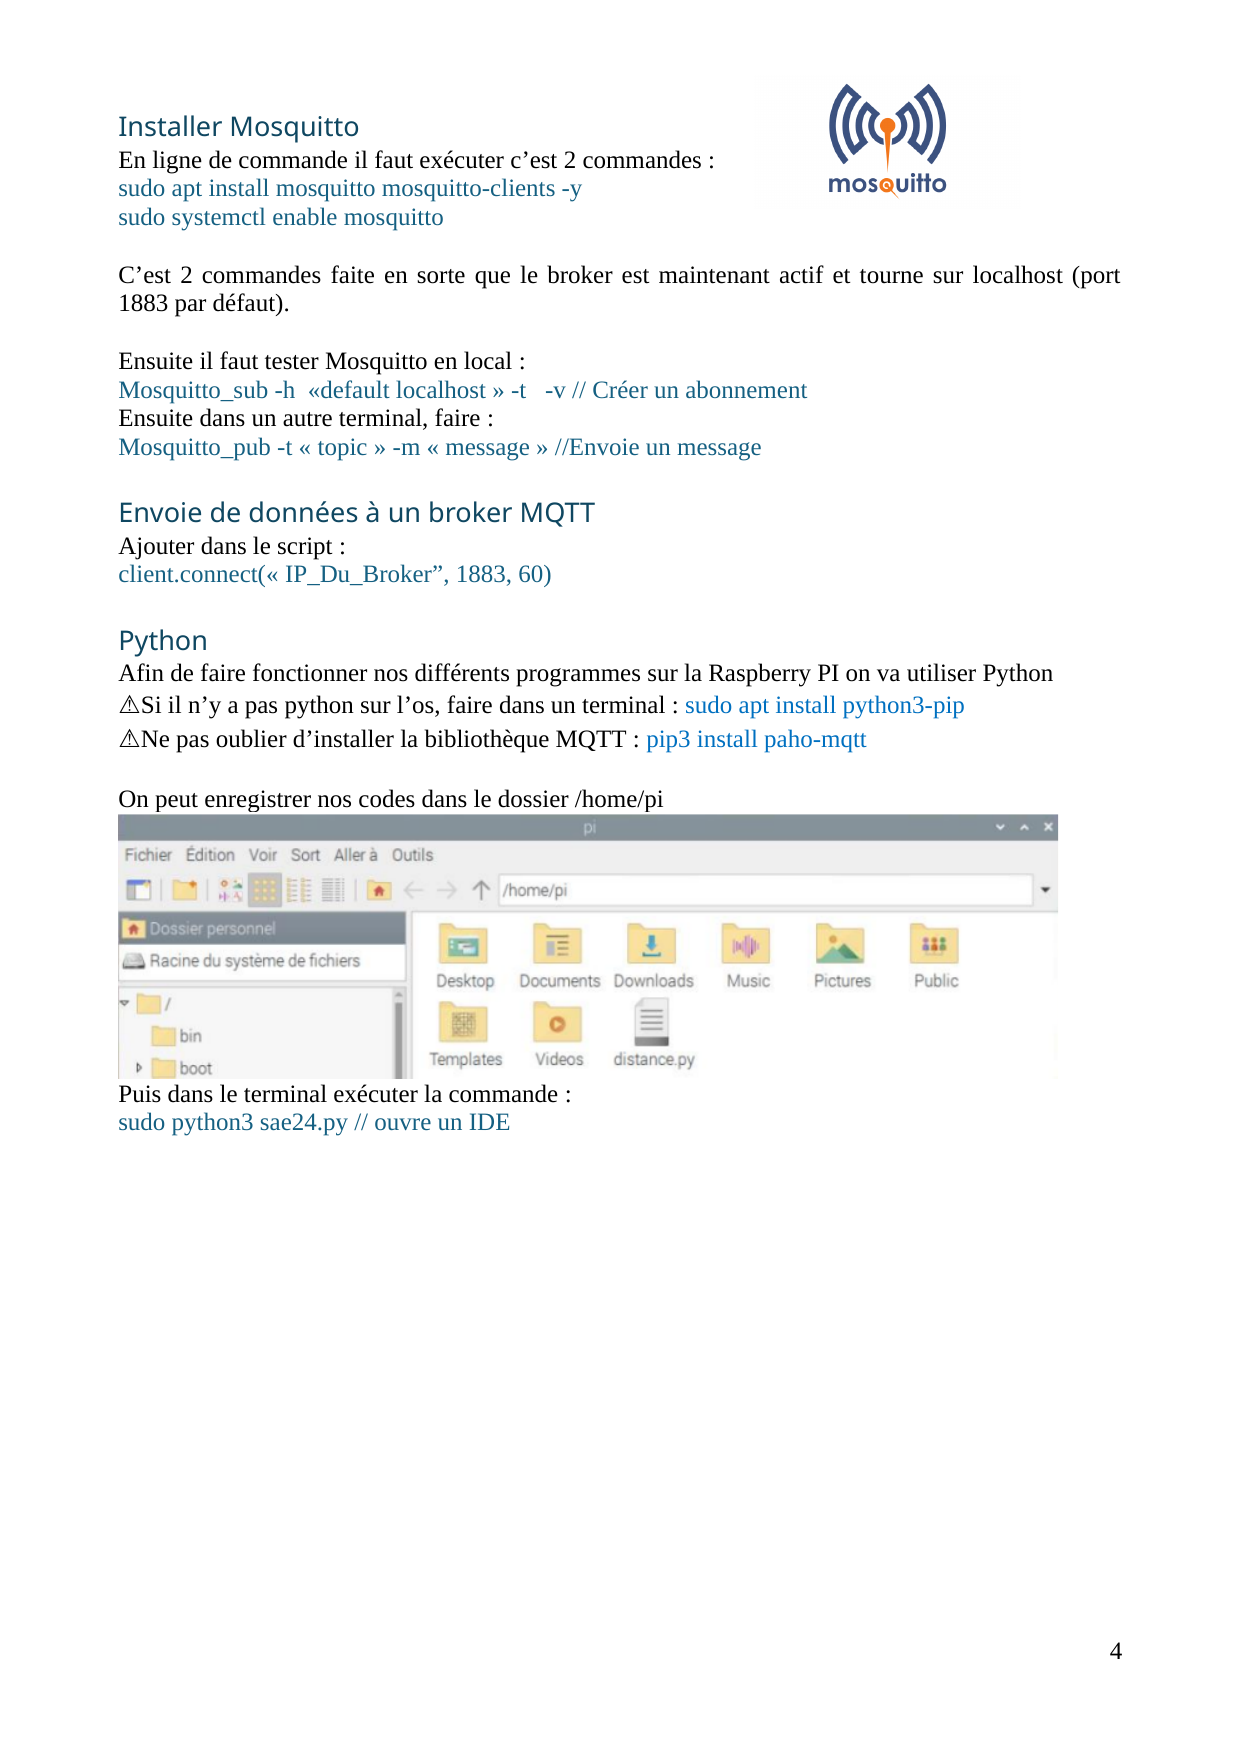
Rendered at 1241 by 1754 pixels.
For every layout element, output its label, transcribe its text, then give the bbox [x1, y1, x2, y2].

text sudo apt install mosquitto mosquitto-clients -y [118, 173, 753, 202]
text Mosquitto_sub -h «default localhost » -t -v // Créer un abonnement [118, 375, 1122, 403]
text [1022, 145, 1122, 173]
text [1022, 173, 1122, 202]
text ⚠️Ne pas oublier d’installer la bibliothèque MQTT : pip3 install paho-mqtt [118, 721, 1122, 755]
text Afin de faire fonctionner nos différents programmes sur la Raspberry PI on va utiliser Python [118, 658, 1122, 687]
text client.connect(« IP_Du_Broker”, 1883, 60) [118, 559, 1122, 588]
text Puis dans le terminal exécuter la commande : [118, 1079, 1122, 1107]
text Mosquitto_pub -t « topic » -m « message » //Envoie un message [118, 432, 1122, 461]
subtitle [1022, 108, 1122, 145]
text Ensuite dans un autre terminal, faire : [118, 403, 1122, 432]
text On peut enregistrer nos codes dans le dossier /home/pi [118, 784, 1122, 812]
text sudo systemctl enable mosquitto [118, 202, 1122, 231]
text ⚠️Si il n’y a pas python sur l’os, faire dans un terminal : sudo apt install python3-pip [118, 687, 1122, 721]
text sudo python3 sae24.py // ouvre un IDE [118, 1107, 1122, 1136]
subtitle Installer Mosquitto [118, 108, 753, 145]
text C’est 2 commandes faite en sorte que le broker est maintenant actif et tourne sur localhost (port 1883 par défaut). [118, 260, 1122, 317]
text Ajouter dans le script : [118, 531, 1122, 559]
text En ligne de commande il faut exécuter c’est 2 commandes : [118, 145, 753, 173]
subtitle Python [118, 621, 1122, 658]
text Ensuite il faut tester Mosquitto en local : [118, 346, 1122, 375]
subtitle Envoie de données à un broker MQTT [118, 494, 1122, 531]
